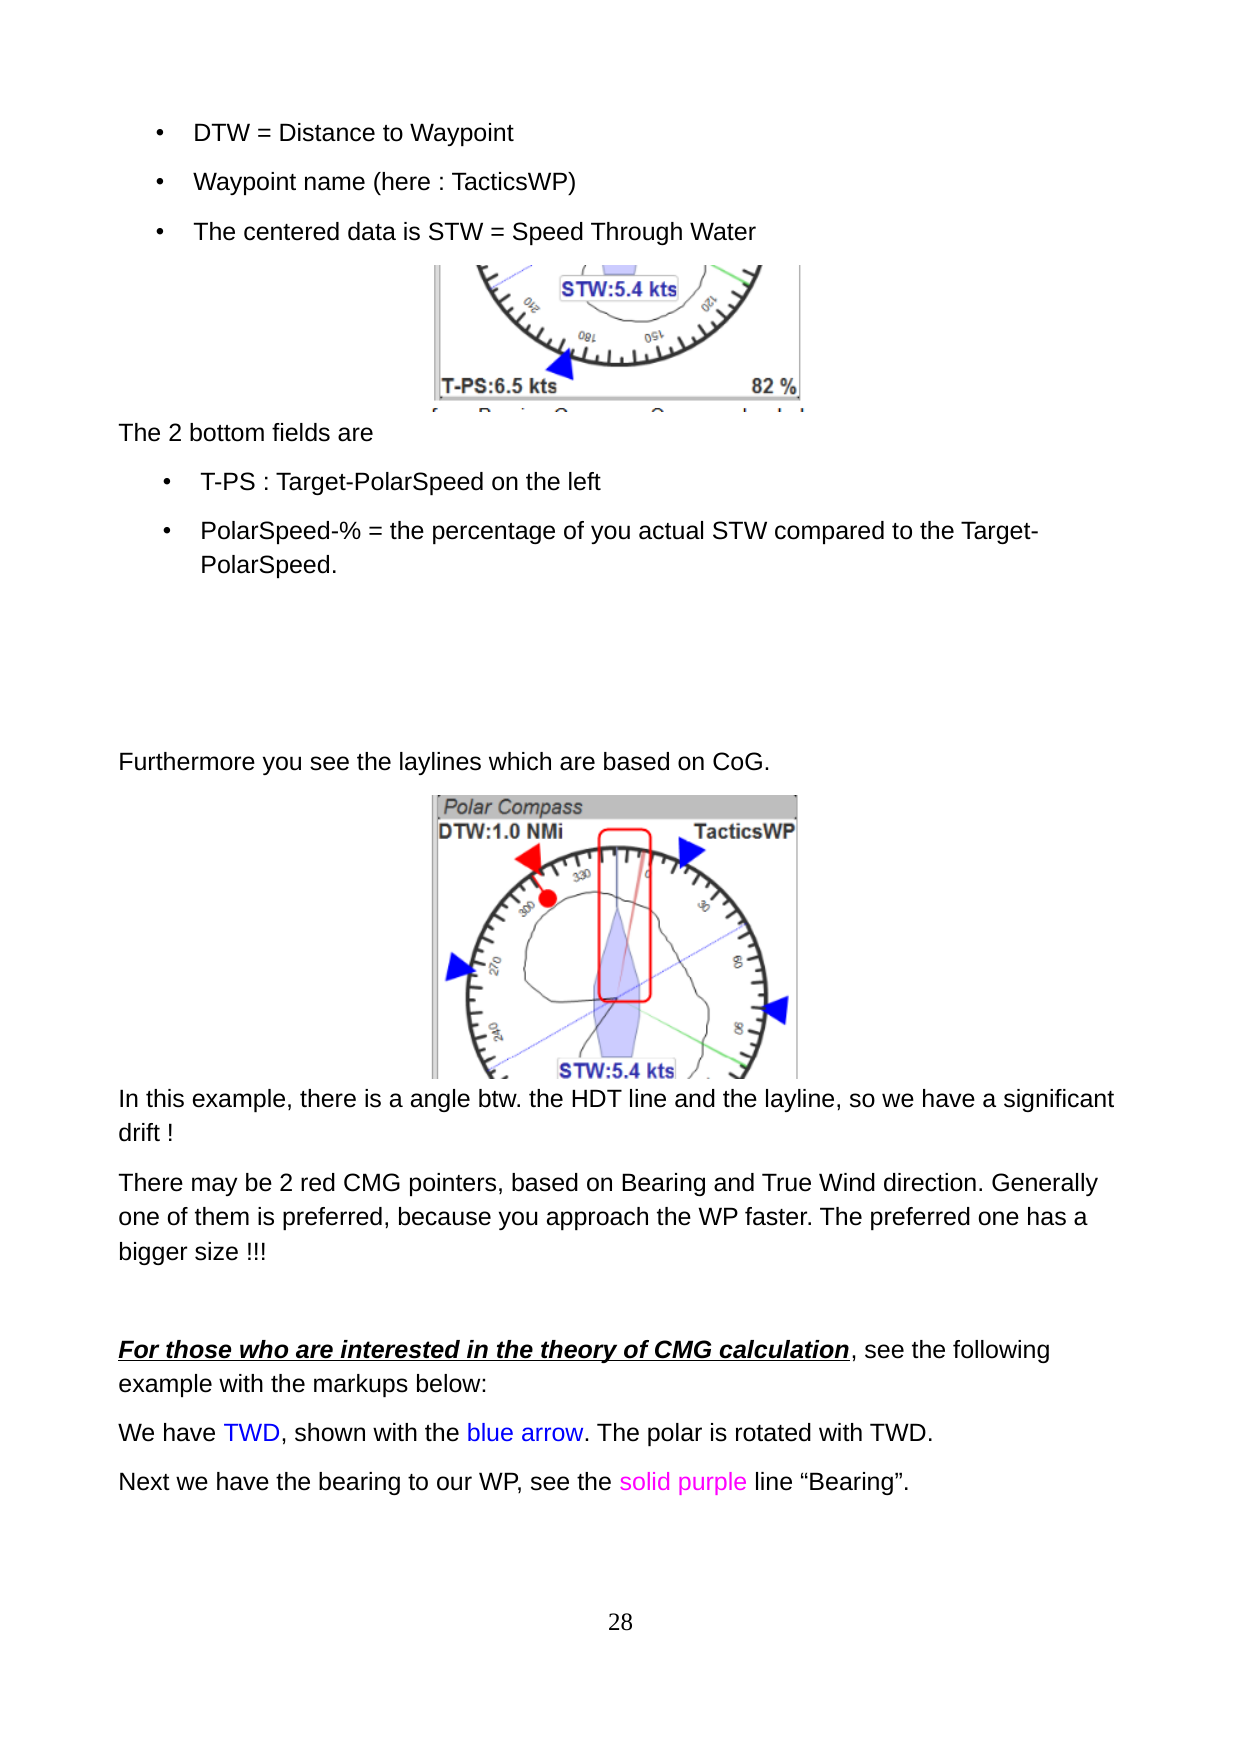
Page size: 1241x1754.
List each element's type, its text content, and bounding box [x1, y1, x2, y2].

list DTW = Distance to Waypoint [156, 118, 1122, 147]
list Waypoint name (here : TacticsWP) [156, 167, 1122, 196]
text Furthermore you see the laylines which are based on CoG. [118, 747, 1122, 775]
text For those who are interested in the theory of CMG calculation, see the following example with the markups below: [118, 1334, 1122, 1398]
text Next we have the bearing to our WP, see the solid purple line “Bearing”. [118, 1467, 1122, 1496]
list The centered data is STW = Speed Through Water [156, 216, 1122, 245]
text The 2 bottom fields are [118, 266, 1122, 446]
list PolarSpeed-% = the percentage of you actual STW compared to the Target-PolarSpeed. [163, 516, 1122, 579]
list T-PS : Target-PolarSpeed on the left [163, 467, 1122, 496]
text There may be 2 red CMG pointers, based on Bearing and True Wind direction. Generally one of them is preferred, because you approach the WP faster. The preferred one has a bigger size !!! [118, 1167, 1122, 1265]
text We have TWD, shown with the blue arrow. The polar is rotated with TWD. [118, 1418, 1122, 1447]
picture [428, 265, 813, 412]
text In this example, there is a angle btw. the HDT line and the layline, so we have a significant drift ! [118, 796, 1122, 1147]
picture [427, 795, 814, 1079]
